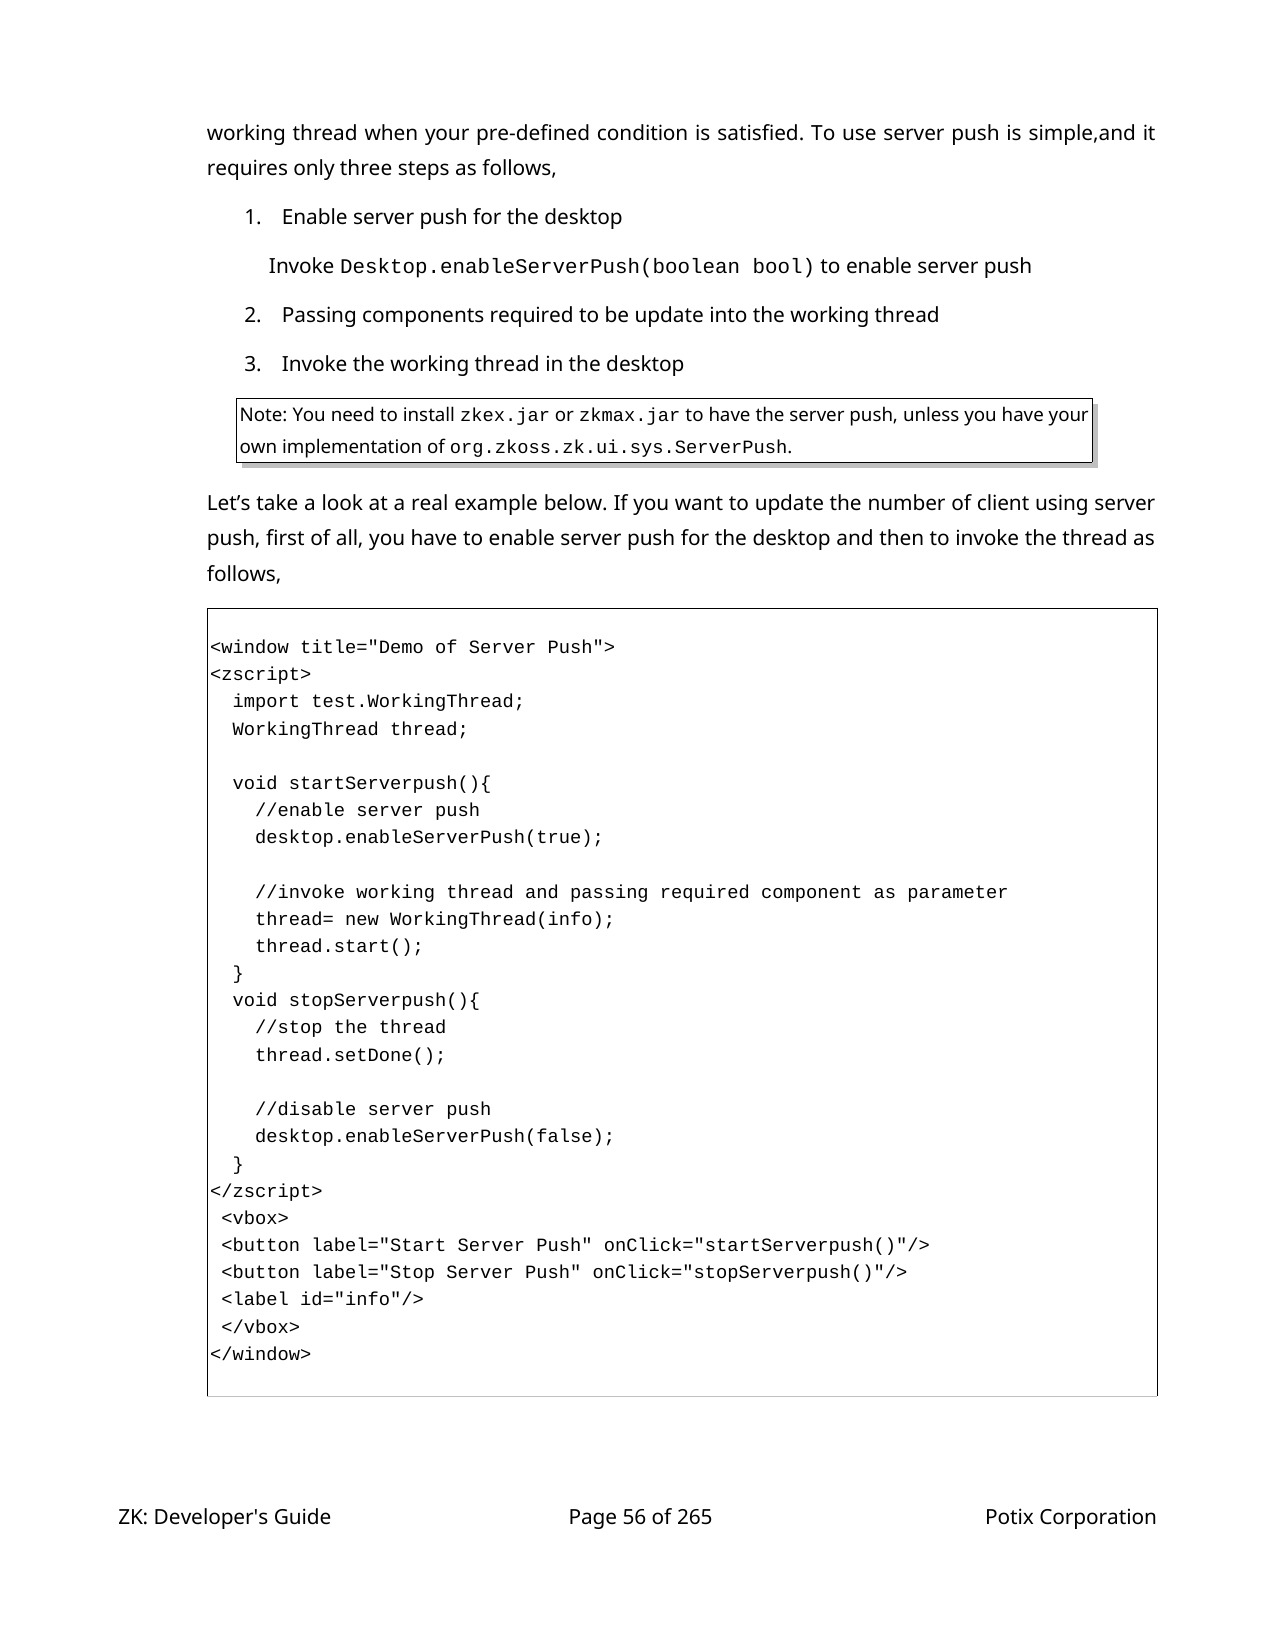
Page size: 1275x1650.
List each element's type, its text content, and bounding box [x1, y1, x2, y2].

text thread= new WorkingThread(info); [208, 907, 1157, 931]
text Let’s take a look at a real example below. If you want to update the number of client using server push, first of all, you have to enable server push for the desktop and then to invoke the thread as follows, [207, 488, 1157, 587]
text Note: You need to install zkex.jar or zkmax.jar to have the server push, unless you have your own implementation of org.zkoss.zk.ui.sys.ServerPush. [237, 399, 1092, 462]
text <label id="info"/> [208, 1287, 1157, 1312]
text working thread when your pre-defined condition is satisfied. To use server push is simple,and it requires only three steps as follows, [207, 118, 1157, 182]
list Passing components required to be update into the working thread [244, 300, 1157, 328]
text //invoke working thread and passing required component as parameter [208, 879, 1157, 904]
text </window> [208, 1342, 1157, 1366]
text //stop the thread [208, 1015, 1157, 1040]
text </vbox> [208, 1314, 1157, 1339]
text <button label="Start Server Push" onClick="startServerpush()"/> [208, 1233, 1157, 1257]
text import test.WorkingThread; [208, 689, 1157, 713]
text desktop.enableServerPush(false); [208, 1124, 1157, 1148]
text //disable server push [208, 1097, 1157, 1121]
list Invoke Desktop.enableServerPush(boolean bool) to enable server push [215, 251, 1157, 279]
text } [208, 961, 1157, 985]
text desktop.enableServerPush(true); [208, 825, 1157, 849]
text <button label="Stop Server Push" onClick="stopServerpush()"/> [208, 1260, 1157, 1284]
text <window title="Demo of Server Push"> [208, 635, 1157, 659]
list Invoke the working thread in the desktop [244, 349, 1157, 377]
text thread.start(); [208, 934, 1157, 958]
text thread.setDone(); [208, 1043, 1157, 1067]
text <vbox> [208, 1206, 1157, 1230]
text //enable server push [208, 798, 1157, 822]
text } [208, 1151, 1157, 1176]
text <zscript> [208, 662, 1157, 686]
text </zscript> [208, 1178, 1157, 1203]
text void startServerpush(){ [208, 771, 1157, 795]
text WorkingThread thread; [208, 716, 1157, 741]
text void stopServerpush(){ [208, 988, 1157, 1012]
list Enable server push for the desktop [244, 202, 1157, 230]
